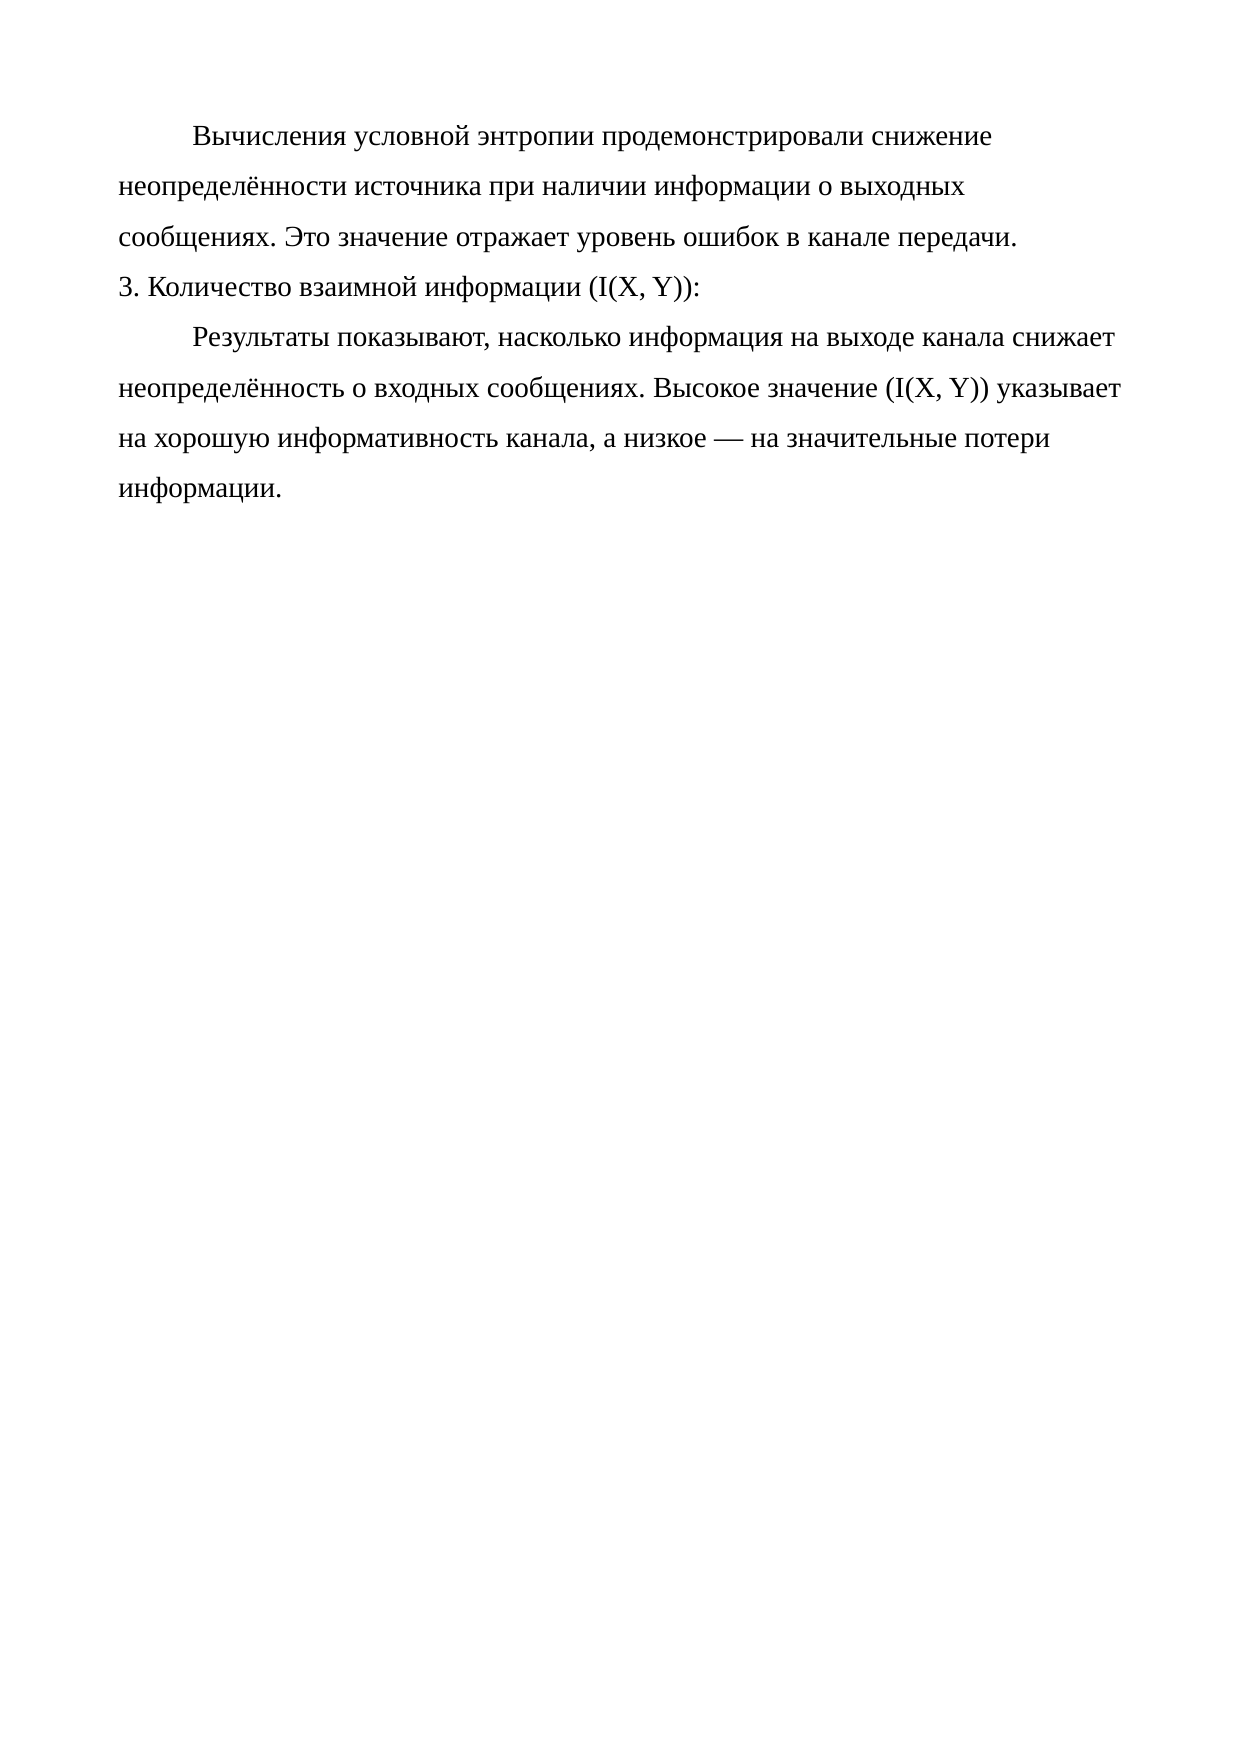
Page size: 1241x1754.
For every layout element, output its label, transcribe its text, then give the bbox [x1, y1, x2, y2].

text 3. Количество взаимной информации (I(X, Y)): [118, 269, 1122, 303]
text Вычисления условной энтропии продемонстрировали снижение неопределённости источника при наличии информации о выходных сообщениях. Это значение отражает уровень ошибок в канале передачи. [118, 118, 1122, 252]
text Результаты показывают, насколько информация на выходе канала снижает неопределённость о входных сообщениях. Высокое значение (I(X, Y)) указывает на хорошую информативность канала, а низкое — на значительные потери информации. [118, 319, 1122, 504]
